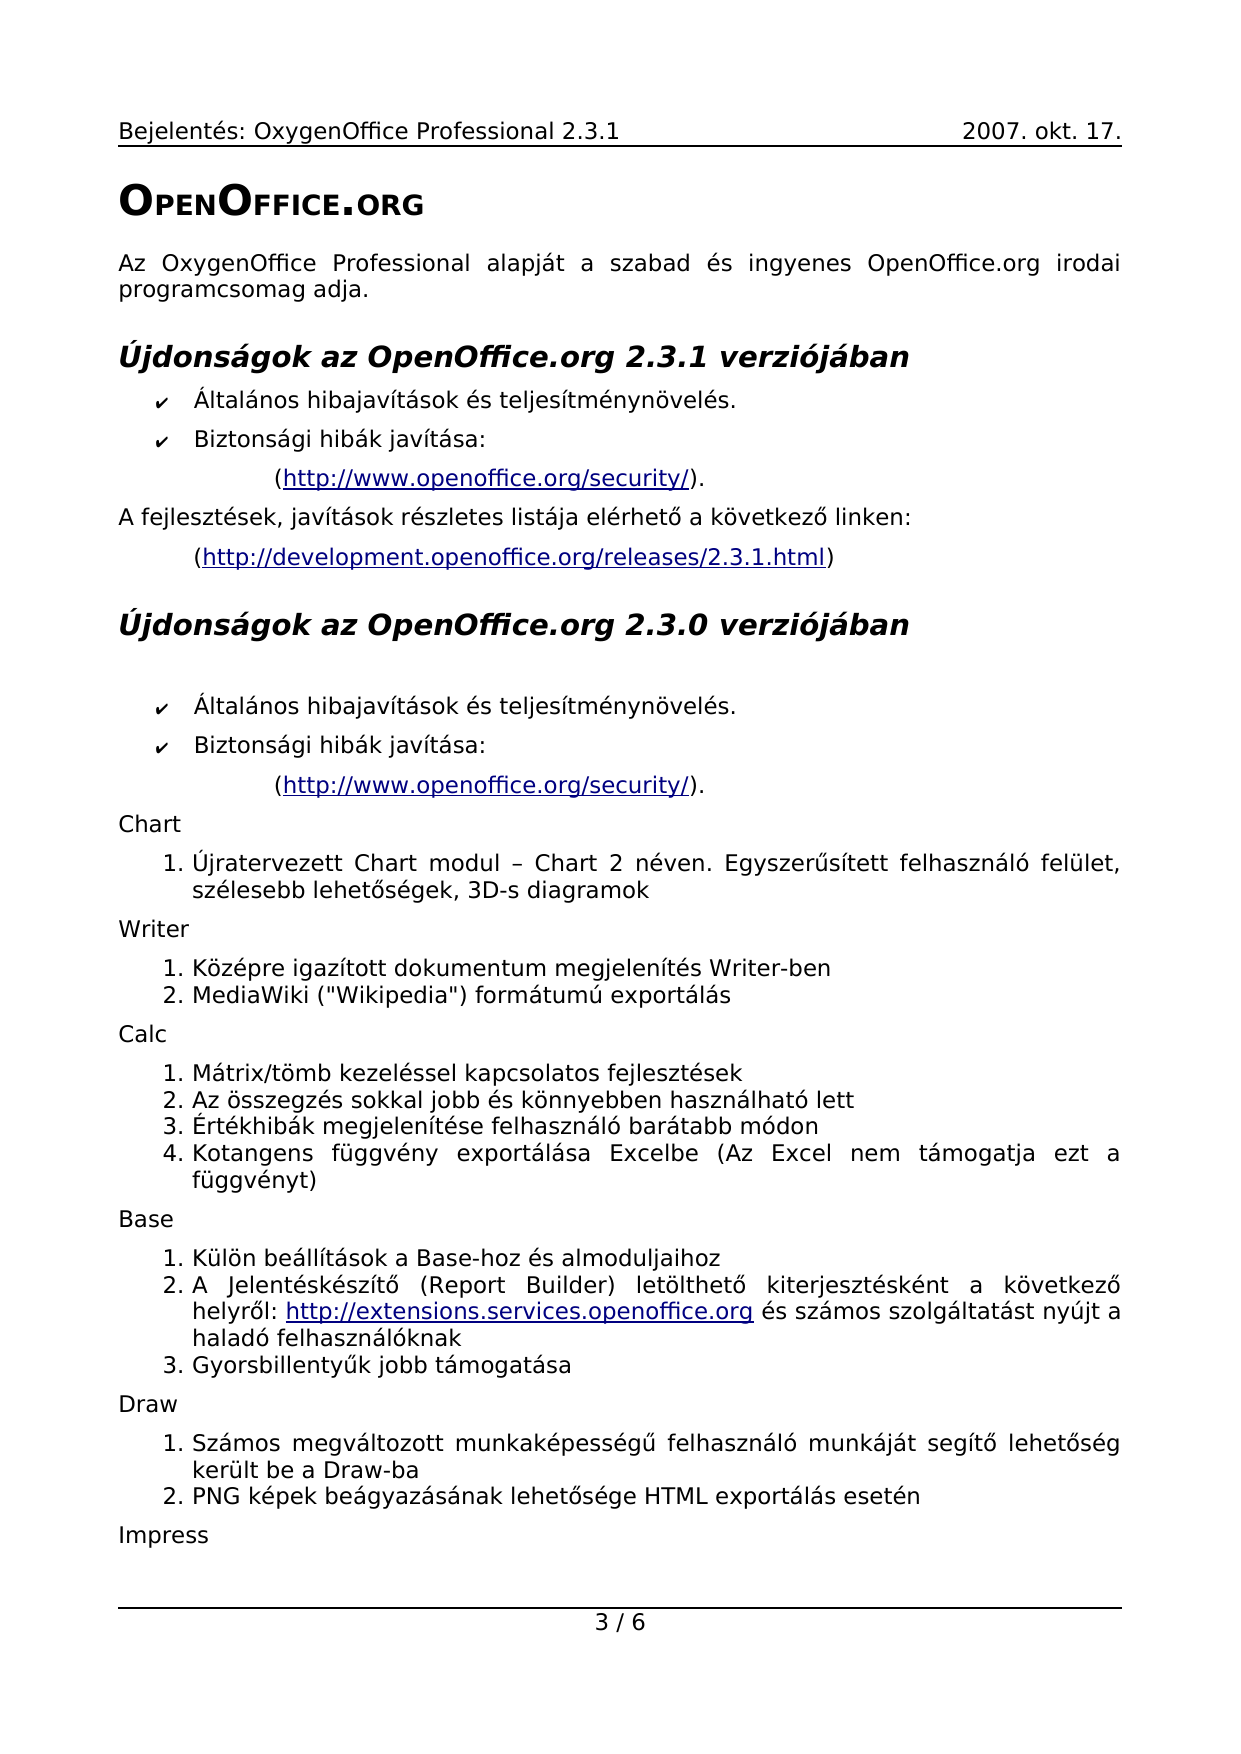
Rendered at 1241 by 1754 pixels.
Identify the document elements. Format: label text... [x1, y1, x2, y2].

text A fejlesztések, javítások részletes listája elérhető a következő linken: [118, 504, 1122, 531]
text Draw [118, 1391, 1122, 1418]
text Base [118, 1206, 1122, 1233]
list Általános hibajavítások és teljesítménynövelés. [156, 693, 1122, 720]
list Biztonsági hibák javítása: [156, 426, 1122, 453]
list (http://www.openoffice.org/security/). [118, 465, 1122, 492]
list Kotangens függvény exportálása Excelbe (Az Excel nem támogatja ezt a függvényt) [162, 1140, 1122, 1193]
list Számos megváltozott munkaképességű felhasználó munkáját segítő lehetőség került be a Draw-ba [162, 1430, 1122, 1483]
list Az összegzés sokkal jobb és könnyebben használható lett [162, 1087, 1122, 1113]
text Impress [118, 1523, 1122, 1549]
text Writer [118, 916, 1122, 943]
list Gyorsbillentyűk jobb támogatása [162, 1352, 1122, 1378]
list Mátrix/tömb kezeléssel kapcsolatos fejlesztések [162, 1060, 1122, 1087]
list MediaWiki ("Wikipedia") formátumú exportálás [162, 982, 1122, 1008]
list (http://www.openoffice.org/security/). [118, 772, 1122, 798]
text Chart [118, 811, 1122, 838]
list Középre igazított dokumentum megjelenítés Writer-ben [162, 955, 1122, 982]
list PNG képek beágyazásának lehetősége HTML exportálás esetén [162, 1483, 1122, 1510]
subtitle OpenOffice.org [118, 176, 1122, 226]
text Calc [118, 1021, 1122, 1048]
list A Jelentéskészítő (Report Builder) letölthető kiterjesztésként a következő helyről: http://extensions.services.openoffice.org és számos szolgáltatást nyújt a haladó felhasználóknak [162, 1272, 1122, 1352]
subtitle Újdonságok az OpenOffice.org 2.3.1 verziójában [118, 341, 1122, 374]
text Az OxygenOffice Professional alapját a szabad és ingyenes OpenOffice.org irodai programcsomag adja. [118, 250, 1122, 303]
list Általános hibajavítások és teljesítménynövelés. [156, 387, 1122, 414]
list (http://development.openoffice.org/releases/2.3.1.html) [156, 544, 1122, 570]
list Külön beállítások a Base-hoz és almoduljaihoz [162, 1245, 1122, 1272]
list Értékhibák megjelenítése felhasználó barátabb módon [162, 1113, 1122, 1140]
list Újratervezett Chart modul – Chart 2 néven. Egyszerűsített felhasználó felület, szélesebb lehetőségek, 3D-s diagramok [162, 850, 1122, 903]
subtitle Újdonságok az OpenOffice.org 2.3.0 verziójában [118, 608, 1122, 642]
list Biztonsági hibák javítása: [156, 733, 1122, 759]
